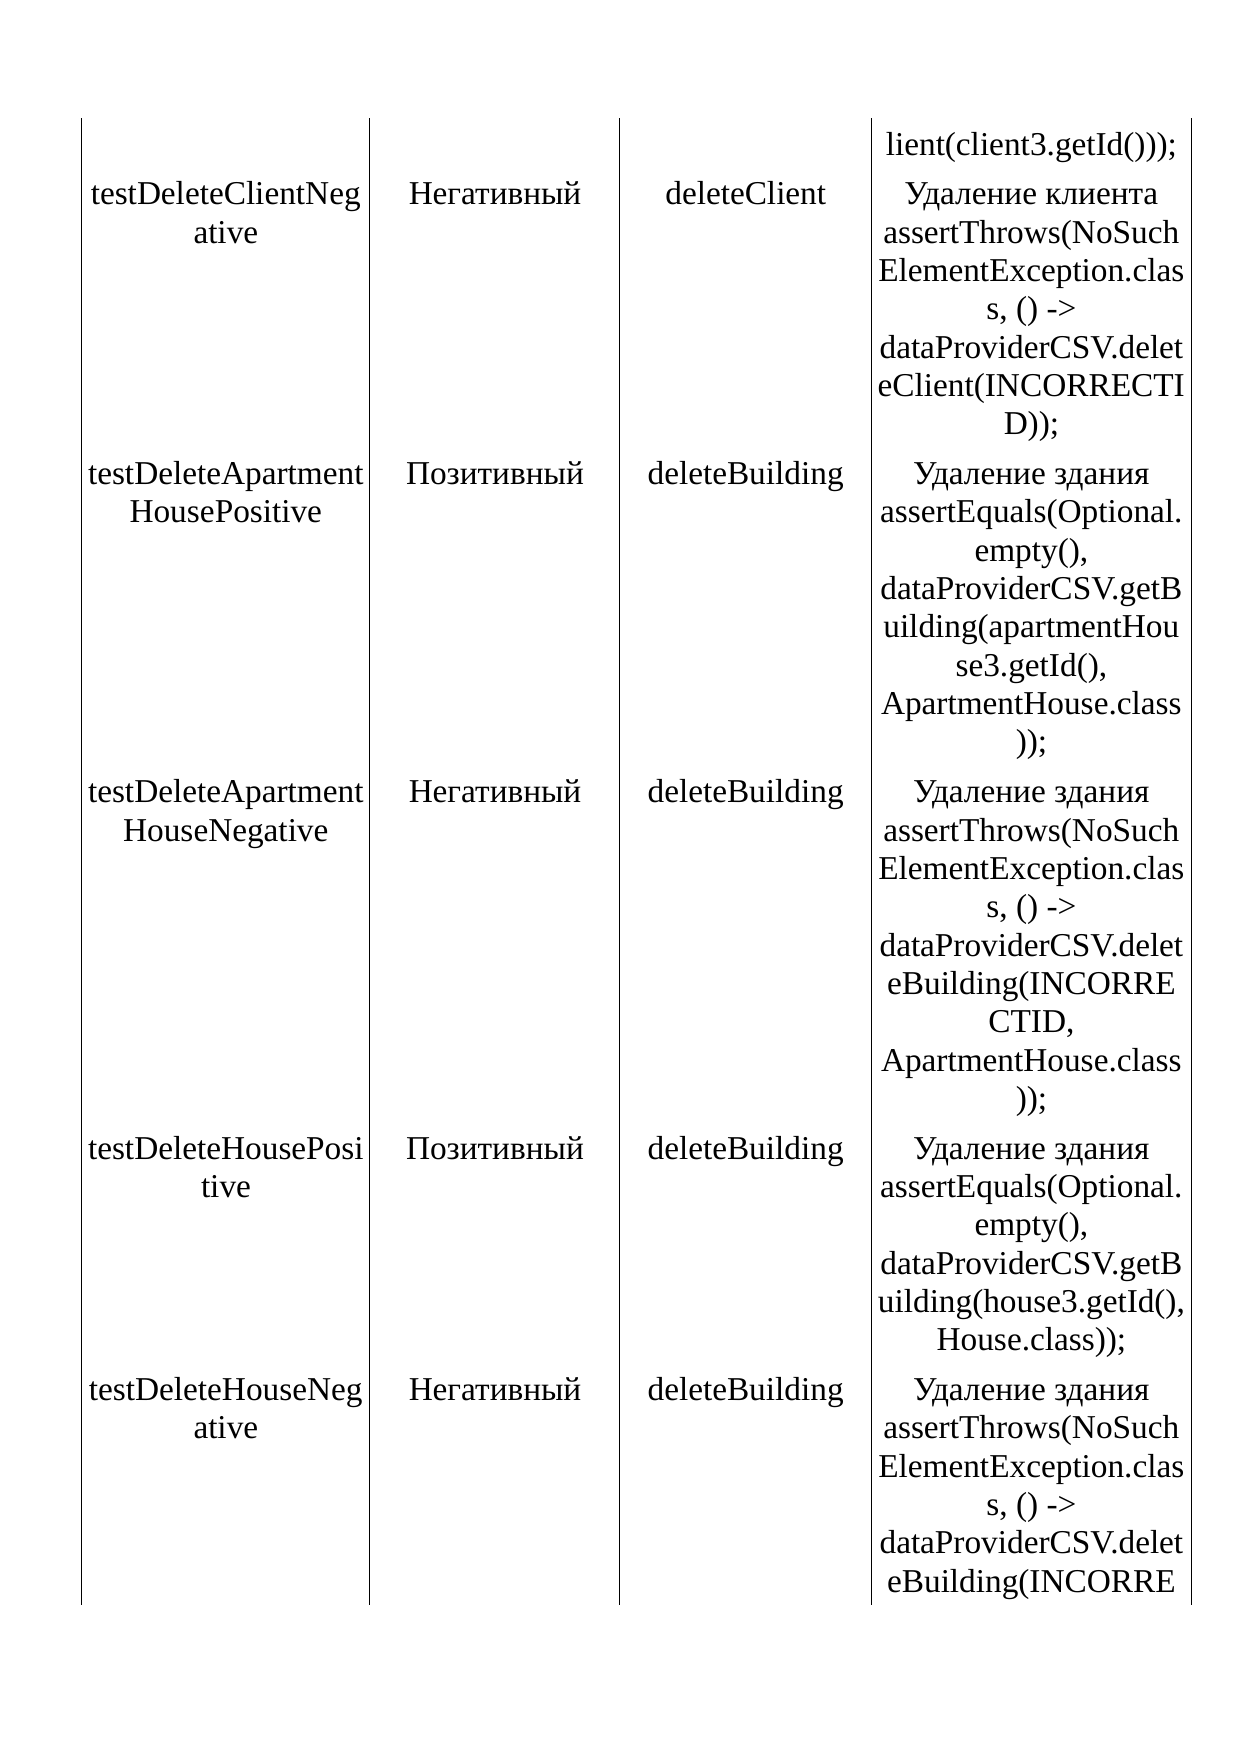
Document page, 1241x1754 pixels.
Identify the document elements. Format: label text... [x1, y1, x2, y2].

table_cell lient(client3.getId())); [872, 118, 1191, 168]
table_cell Удаление здания assertThrows(NoSuchElementException.class, () -> dataProviderCSV.deleteBuilding(INCORRECTID, ApartmentHouse.class)); [872, 766, 1191, 1122]
table_cell deleteClient [620, 168, 871, 448]
table_cell testDeleteHouseNegative [82, 1364, 369, 1605]
table_cell [370, 118, 619, 168]
table_cell deleteBuilding [620, 1122, 871, 1364]
table_cell Удаление клиента assertThrows(NoSuchElementException.class, () -> dataProviderCSV.deleteClient(INCORRECTID)); [872, 168, 1191, 448]
table_cell deleteBuilding [620, 766, 871, 1122]
table_cell Удаление здания assertEquals(Optional.empty(), dataProviderCSV.getBuilding(apartmentHouse3.getId(), ApartmentHouse.class)); [872, 448, 1191, 766]
table_cell [620, 118, 871, 168]
table_cell testDeleteClientNegative [82, 168, 369, 448]
table_cell Удаление здания assertThrows(NoSuchElementException.class, () -> dataProviderCSV.deleteBuilding(INCORRE [872, 1364, 1191, 1605]
table_cell testDeleteApartmentHouseNegative [82, 766, 369, 1122]
table_cell Негативный [370, 766, 619, 1122]
table_cell Удаление здания assertEquals(Optional.empty(), dataProviderCSV.getBuilding(house3.getId(), House.class)); [872, 1122, 1191, 1364]
table_cell Позитивный [370, 1122, 619, 1364]
table_cell Негативный [370, 1364, 619, 1605]
table_cell deleteBuilding [620, 1364, 871, 1605]
table_cell testDeleteHousePositive [82, 1122, 369, 1364]
table_cell deleteBuilding [620, 448, 871, 766]
table_cell Негативный [370, 168, 619, 448]
table_cell testDeleteApartmentHousePositive [82, 448, 369, 766]
table_cell Позитивный [370, 448, 619, 766]
table_cell [82, 118, 369, 168]
